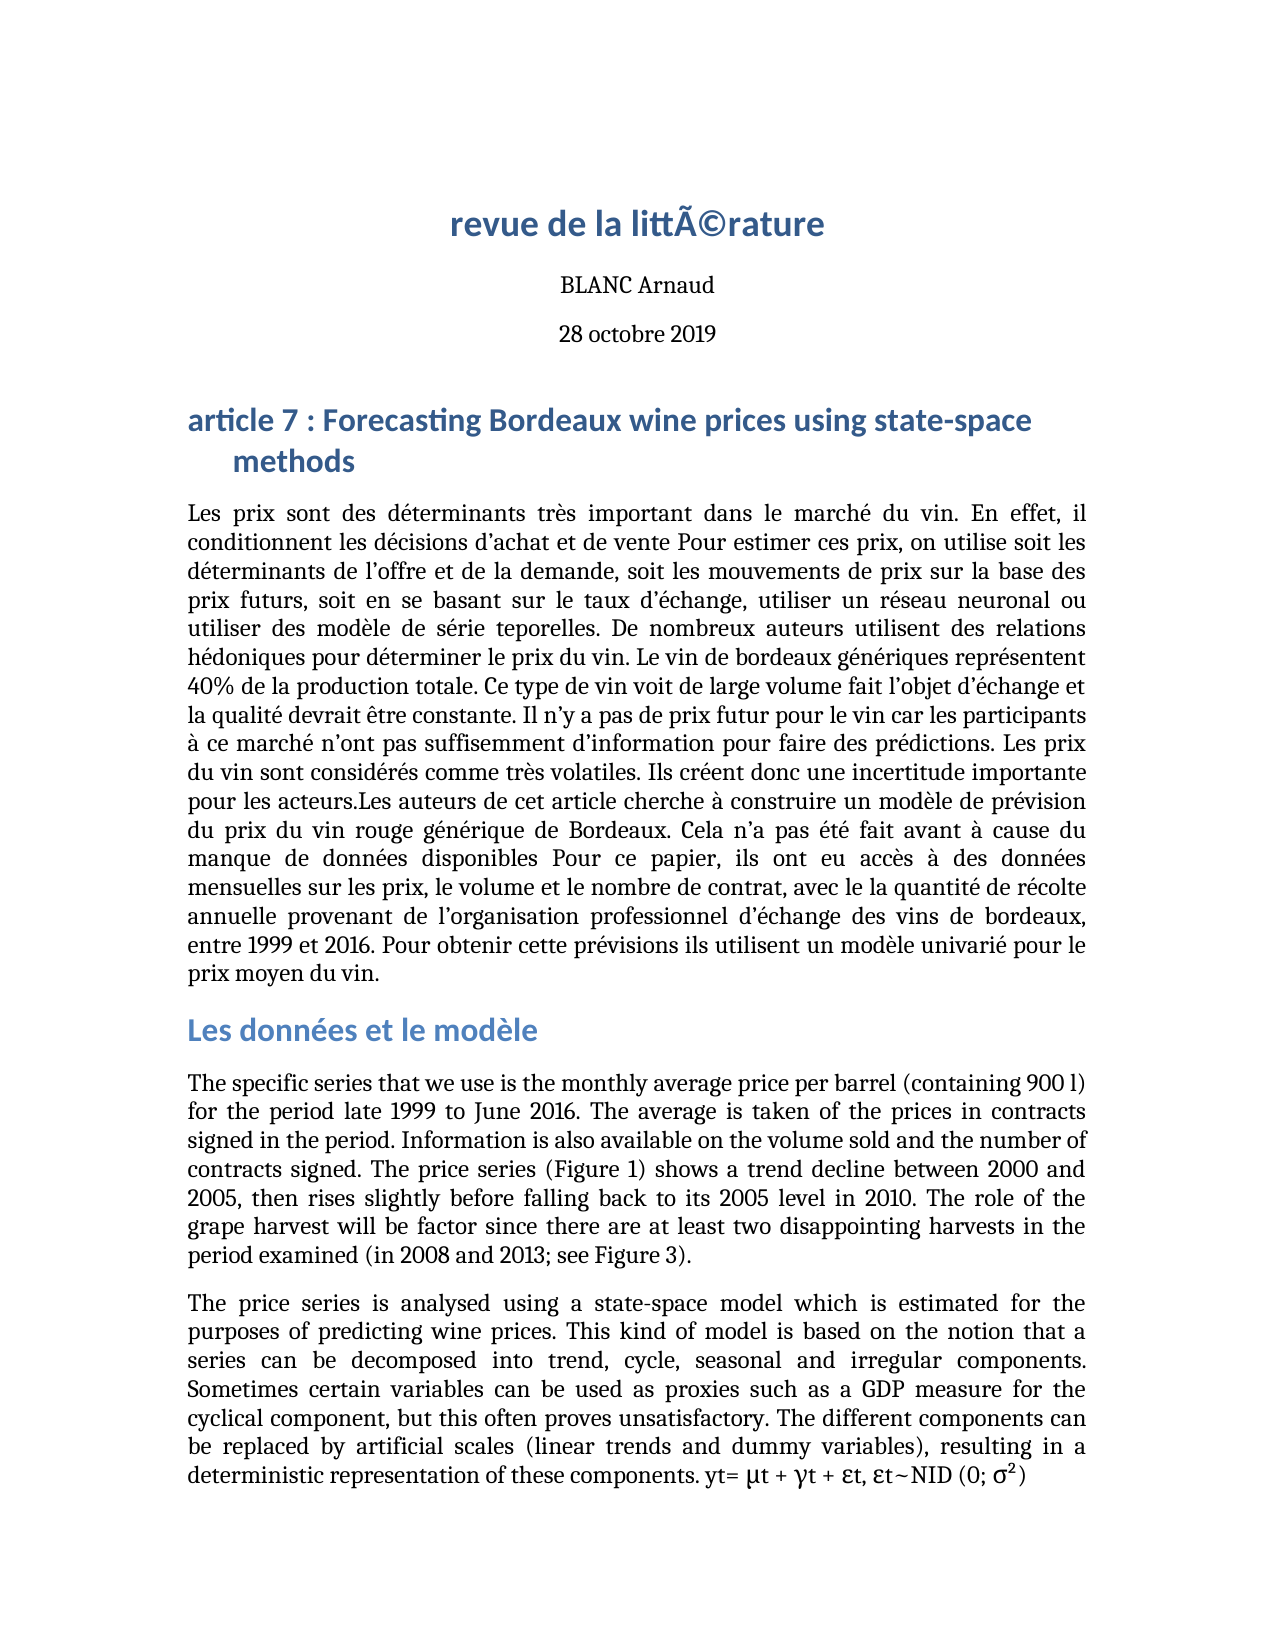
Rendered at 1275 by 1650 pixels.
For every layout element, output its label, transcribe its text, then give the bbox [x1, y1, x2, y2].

text Les prix sont des déterminants très important dans le marché du vin. En effet, il conditionnent les décisions d’achat et de vente Pour estimer ces prix, on utilise soit les déterminants de l’offre et de la demande, soit les mouvements de prix sur la base des prix futurs, soit en se basant sur le taux d’échange, utiliser un réseau neuronal ou utiliser des modèle de série teporelles. De nombreux auteurs utilisent des relations hédoniques pour déterminer le prix du vin. Le vin de bordeaux génériques représentent 40% de la production totale. Ce type de vin voit de large volume fait l’objet d’échange et la qualité devrait être constante. Il n’y a pas de prix futur pour le vin car les participants à ce marché n’ont pas suffisemment d’information pour faire des prédictions. Les prix du vin sont considérés comme très volatiles. Ils créent donc une incertitude importante pour les acteurs.Les auteurs de cet article cherche à construire un modèle de prévision du prix du vin rouge générique de Bordeaux. Cela n’a pas été fait avant à cause du manque de données disponibles Pour ce papier, ils ont eu accès à des données mensuelles sur les prix, le volume et le nombre de contrat, avec le la quantité de récolte annuelle provenant de l’organisation professionnel d’échange des vins de bordeaux, entre 1999 et 2016. Pour obtenir cette prévisions ils utilisent un modèle univarié pour le prix moyen du vin. [187, 499, 1087, 988]
text The specific series that we use is the monthly average price per barrel (containing 900 l) for the period late 1999 to June 2016. The average is taken of the prices in contracts signed in the period. Information is also available on the volume sold and the number of contracts signed. The price series (Figure 1) shows a trend decline between 2000 and 2005, then rises slightly before falling back to its 2005 level in 2010. The role of the grape harvest will be factor since there are at least two disappointing harvests in the period examined (in 2008 and 2013; see Figure 3). [187, 1068, 1087, 1270]
text The price series is analysed using a state-space model which is estimated for the purposes of predicting wine prices. This kind of model is based on the notion that a series can be decomposed into trend, cycle, seasonal and irregular components. Sometimes certain variables can be used as proxies such as a GDP measure for the cyclical component, but this often proves unsatisfactory. The different components can be replaced by artificial scales (linear trends and dummy variables), resulting in a deterministic representation of these components. yt= μt + γt + εt, εt~NID (0; σ²) [187, 1288, 1087, 1490]
text BLANC Arnaud [187, 271, 1087, 299]
subtitle Les données et le modèle [187, 1009, 1087, 1050]
title revue de la littÃ©rature [187, 200, 1087, 246]
text 28 octobre 2019 [187, 320, 1087, 349]
subtitle article 7 : Forecasting Bordeaux wine prices using state-space methods [187, 399, 1087, 481]
